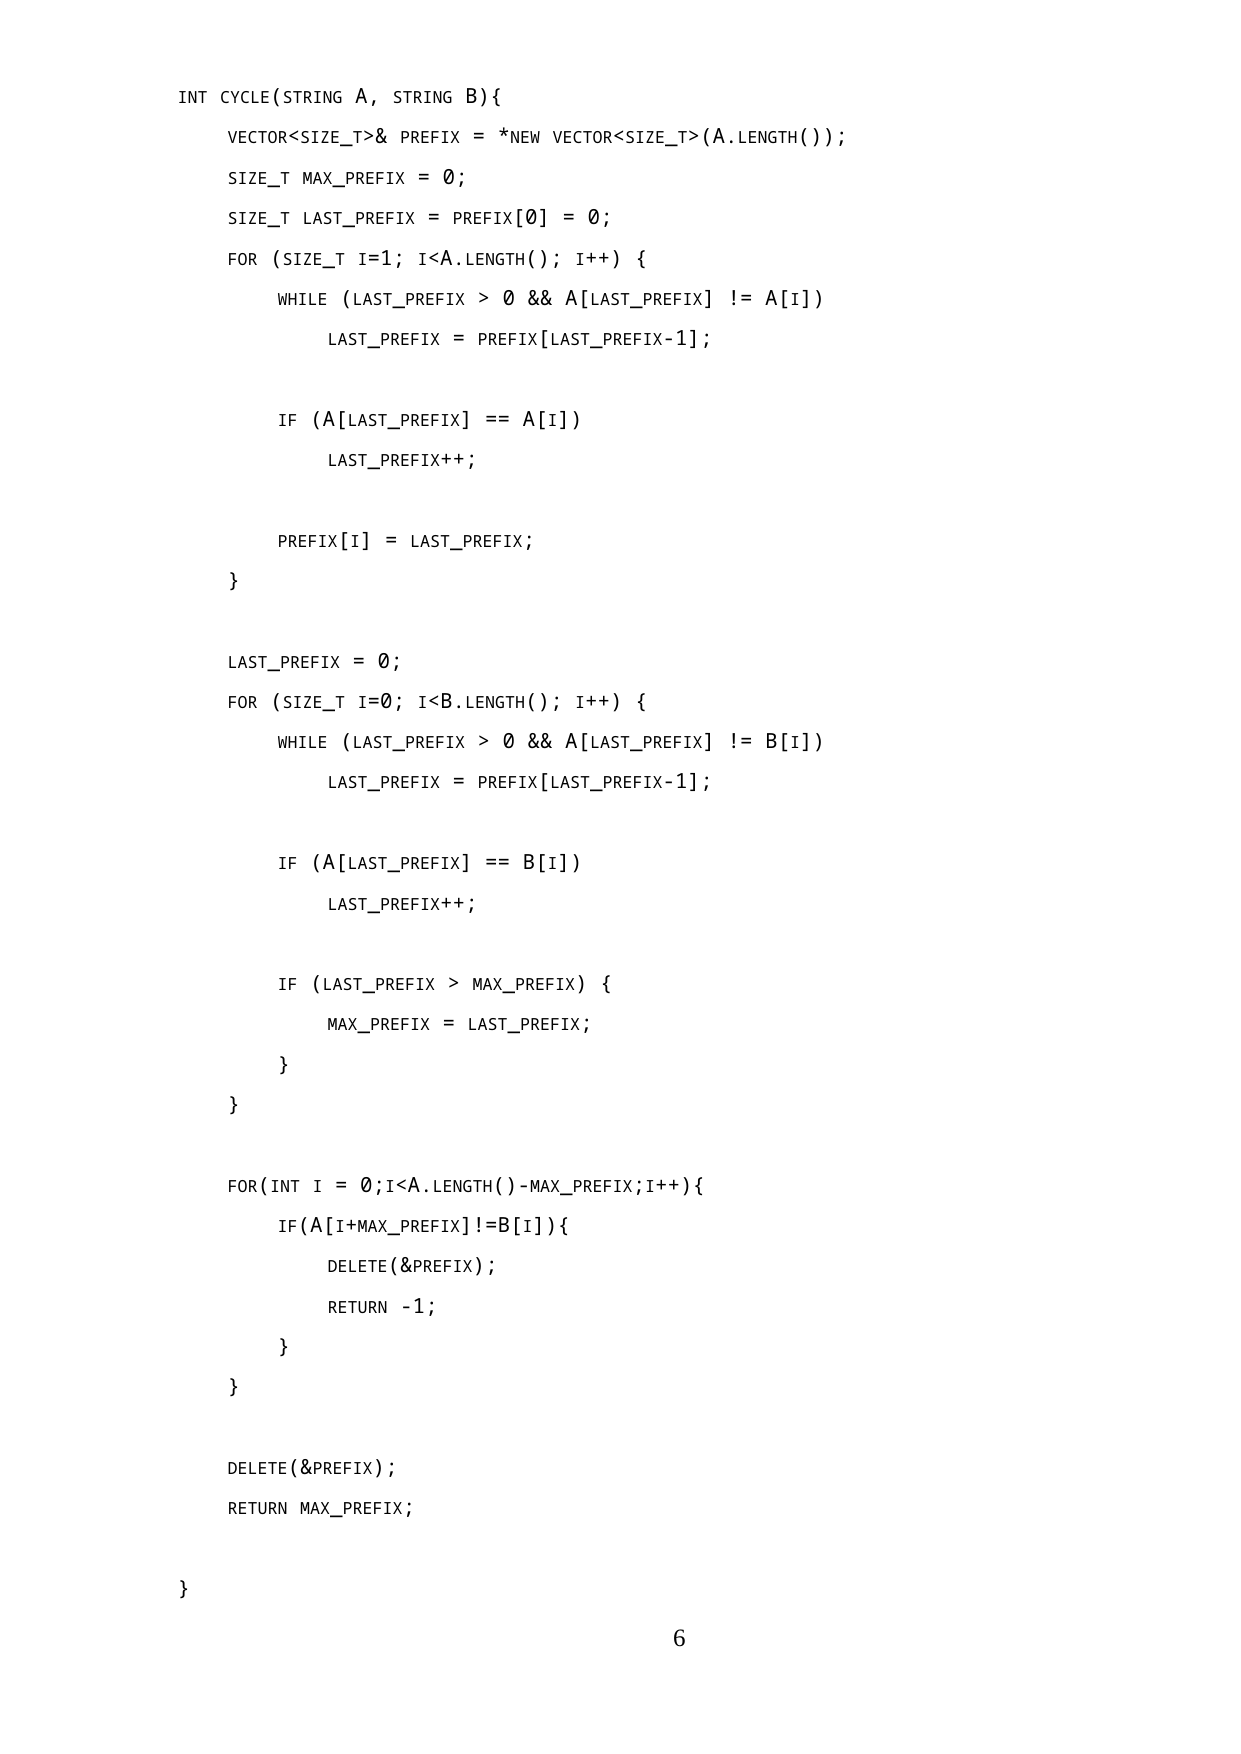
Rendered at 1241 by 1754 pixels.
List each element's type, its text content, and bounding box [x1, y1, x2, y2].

text } [177, 1089, 1181, 1118]
text delete(&prefix); [177, 1250, 1181, 1279]
text size_t max_prefix = 0; [177, 162, 1181, 190]
text } [177, 1331, 1181, 1359]
text if(A[i+max_prefix]!=B[i]){ [177, 1210, 1181, 1238]
text return -1; [177, 1291, 1181, 1319]
text last_prefix++; [177, 888, 1181, 916]
text if (A[last_prefix] == A[i]) [177, 404, 1181, 432]
text } [177, 1573, 1181, 1601]
text last_prefix++; [177, 444, 1181, 473]
text if (last_prefix > max_prefix) { [177, 968, 1181, 997]
text } [177, 1049, 1181, 1077]
text size_t last_prefix = prefix[0] = 0; [177, 202, 1181, 231]
text } [177, 565, 1181, 593]
text int cycle(string A, string B){ [177, 81, 1181, 110]
text delete(&prefix); [177, 1452, 1181, 1480]
text vector<size_t>& prefix = *new vector<size_t>(A.length()); [177, 122, 1181, 150]
text max_prefix = last_prefix; [177, 1008, 1181, 1037]
text } [177, 1371, 1181, 1400]
text if (A[last_prefix] == B[i]) [177, 847, 1181, 876]
text last_prefix = prefix[last_prefix-1]; [177, 767, 1181, 795]
text prefix[i] = last_prefix; [177, 525, 1181, 553]
text last_prefix = 0; [177, 646, 1181, 674]
text while (last_prefix > 0 && A[last_prefix] != A[i]) [177, 283, 1181, 311]
text for (size_t i=1; i<A.length(); i++) { [177, 243, 1181, 271]
text for(int i = 0;i<A.length()-max_prefix;i++){ [177, 1170, 1181, 1198]
text return max_prefix; [177, 1492, 1181, 1521]
text for (size_t i=0; i<B.length(); i++) { [177, 686, 1181, 714]
text last_prefix = prefix[last_prefix-1]; [177, 323, 1181, 352]
text while (last_prefix > 0 && A[last_prefix] != B[i]) [177, 726, 1181, 755]
